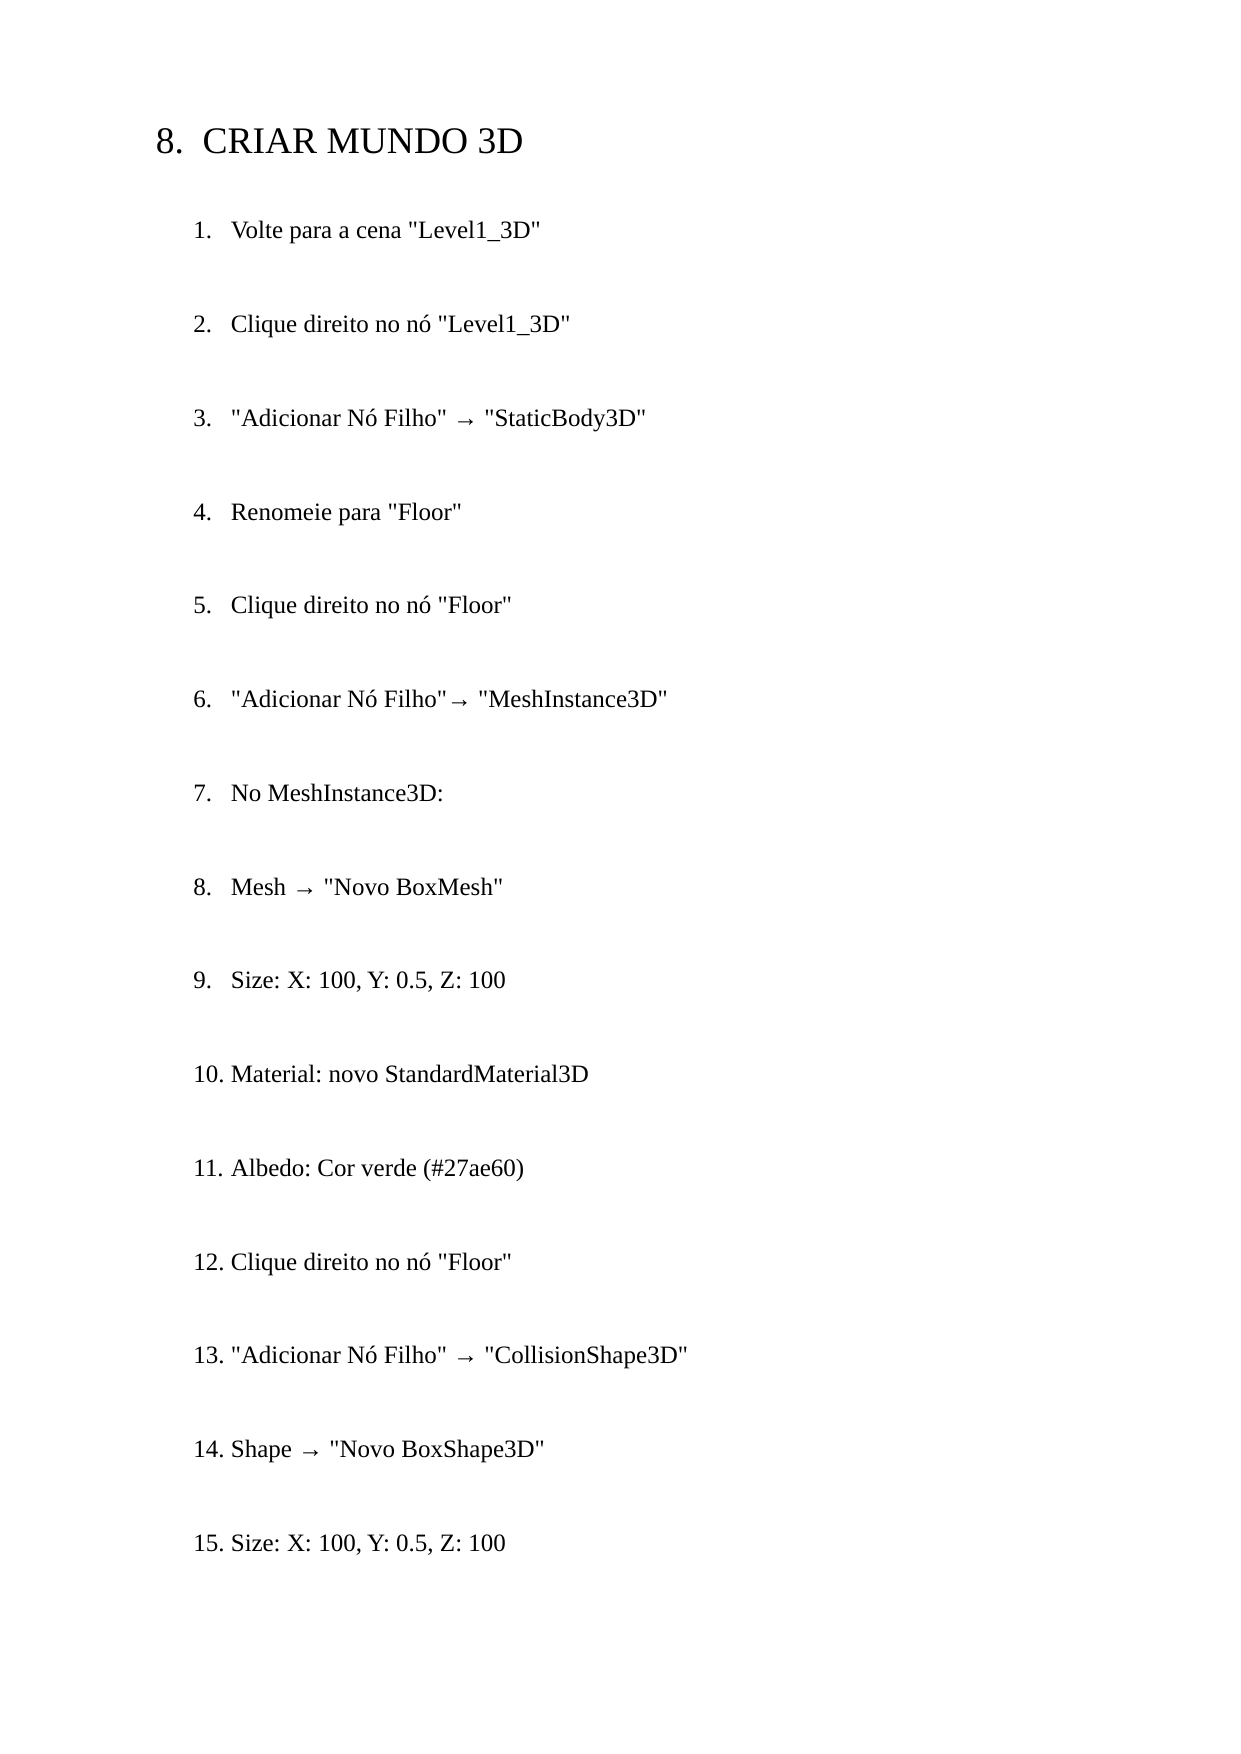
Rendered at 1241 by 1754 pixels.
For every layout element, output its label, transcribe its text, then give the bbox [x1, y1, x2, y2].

list Mesh → "Novo BoxMesh" [193, 872, 1122, 900]
list Clique direito no nó "Level1_3D" [193, 309, 1122, 338]
list "Adicionar Nó Filho" → "StaticBody3D" [193, 403, 1122, 432]
list Albedo: Cor verde (#27ae60) [193, 1153, 1122, 1182]
list "Adicionar Nó Filho" → "CollisionShape3D" [193, 1340, 1122, 1369]
list Shape → "Novo BoxShape3D" [193, 1434, 1122, 1463]
list Size: X: 100, Y: 0.5, Z: 100 [193, 965, 1122, 994]
list Volte para a cena "Level1_3D" [193, 215, 1122, 244]
list "Adicionar Nó Filho"→ "MeshInstance3D" [193, 684, 1122, 713]
subtitle CRIAR MUNDO 3D [156, 118, 1122, 161]
list Renomeie para "Floor" [193, 497, 1122, 525]
list Clique direito no nó "Floor" [193, 1247, 1122, 1275]
list Material: novo StandardMaterial3D [193, 1059, 1122, 1088]
list Size: X: 100, Y: 0.5, Z: 100 [193, 1528, 1122, 1557]
list No MeshInstance3D: [193, 778, 1122, 807]
list Clique direito no nó "Floor" [193, 590, 1122, 619]
